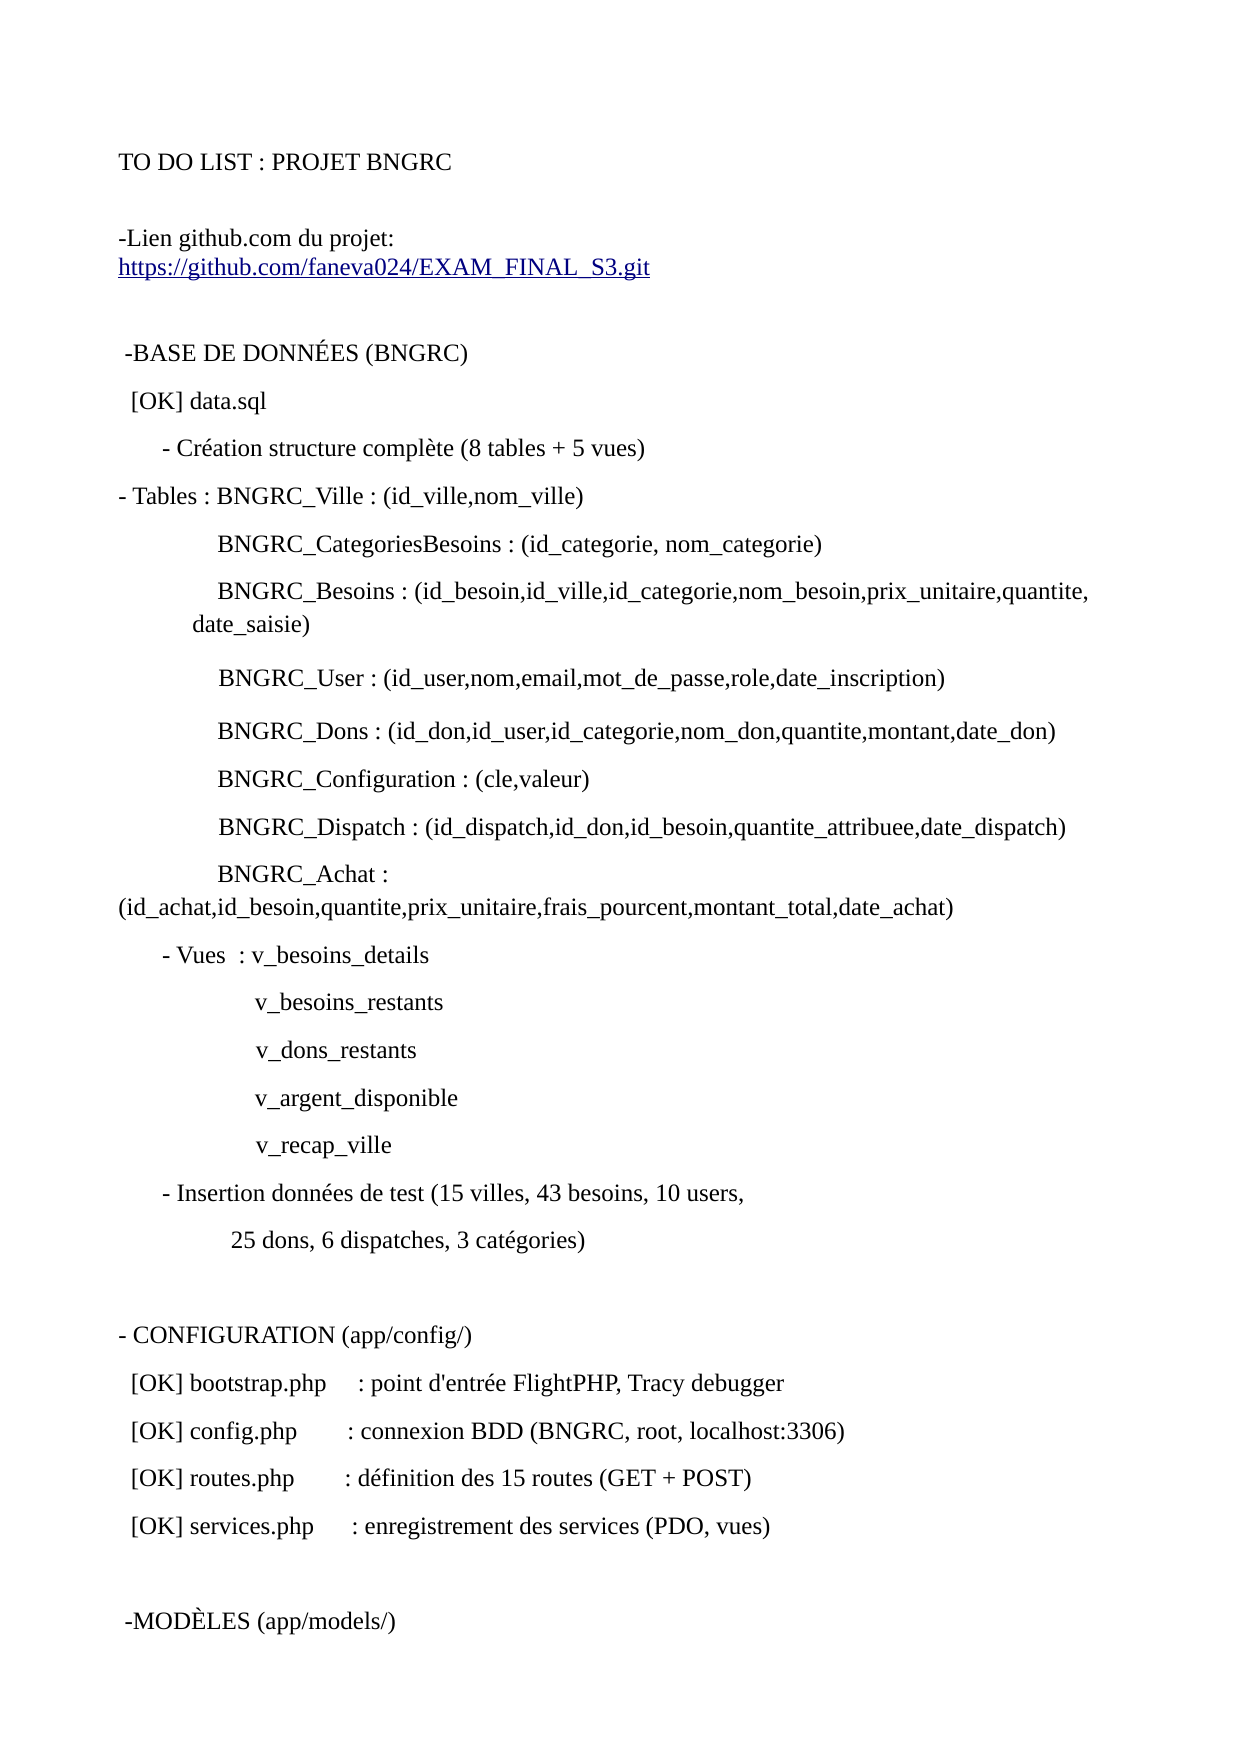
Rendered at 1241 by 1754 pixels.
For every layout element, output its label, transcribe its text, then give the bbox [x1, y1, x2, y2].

text - Insertion données de test (15 villes, 43 besoins, 10 users, [118, 1178, 1122, 1207]
text 25 dons, 6 dispatches, 3 catégories) [118, 1225, 1122, 1254]
text -MODÈLES (app/models/) [118, 1606, 1122, 1635]
text [OK] bootstrap.php : point d'entrée FlightPHP, Tracy debugger [118, 1368, 1122, 1397]
text https://github.com/faneva024/EXAM_FINAL_S3.git [118, 252, 1122, 281]
text - Tables : BNGRC_Ville : (id_ville,nom_ville) [118, 481, 1122, 510]
text v_argent_disponible [118, 1083, 1122, 1111]
text [OK] config.php : connexion BDD (BNGRC, root, localhost:3306) [118, 1416, 1122, 1444]
text BNGRC_CategoriesBesoins : (id_categorie, nom_categorie) [118, 529, 1122, 557]
text -BASE DE DONNÉES (BNGRC) [118, 338, 1122, 367]
text BNGRC_Achat : (id_achat,id_besoin,quantite,prix_unitaire,frais_pourcent,montant_total,date_achat) [118, 859, 1122, 921]
text - Création structure complète (8 tables + 5 vues) [118, 433, 1122, 462]
text BNGRC_Dons : (id_don,id_user,id_categorie,nom_don,quantite,montant,date_don) [118, 716, 1122, 745]
text v_recap_ville [118, 1130, 1122, 1159]
text [OK] services.php : enregistrement des services (PDO, vues) [118, 1511, 1122, 1540]
text BNGRC_Configuration : (cle,valeur) [118, 764, 1122, 793]
text TO DO LIST : PROJET BNGRC [118, 147, 1122, 176]
text -Lien github.com du projet: [118, 223, 1122, 252]
text BNGRC_Dispatch : (id_dispatch,id_don,id_besoin,quantite_attribuee,date_dispatch) [118, 812, 1122, 840]
text v_dons_restants [118, 1035, 1122, 1064]
text - CONFIGURATION (app/config/) [118, 1321, 1122, 1349]
text - Vues : v_besoins_details [118, 940, 1122, 968]
text [OK] routes.php : définition des 15 routes (GET + POST) [118, 1463, 1122, 1492]
text BNGRC_Besoins : (id_besoin,id_ville,id_categorie,nom_besoin,prix_unitaire,quantite, date_saisie) [118, 576, 1122, 638]
text BNGRC_User : (id_user,nom,email,mot_de_passe,role,date_inscription) [118, 663, 1122, 692]
text [OK] data.sql [118, 386, 1122, 414]
text v_besoins_restants [118, 987, 1122, 1016]
